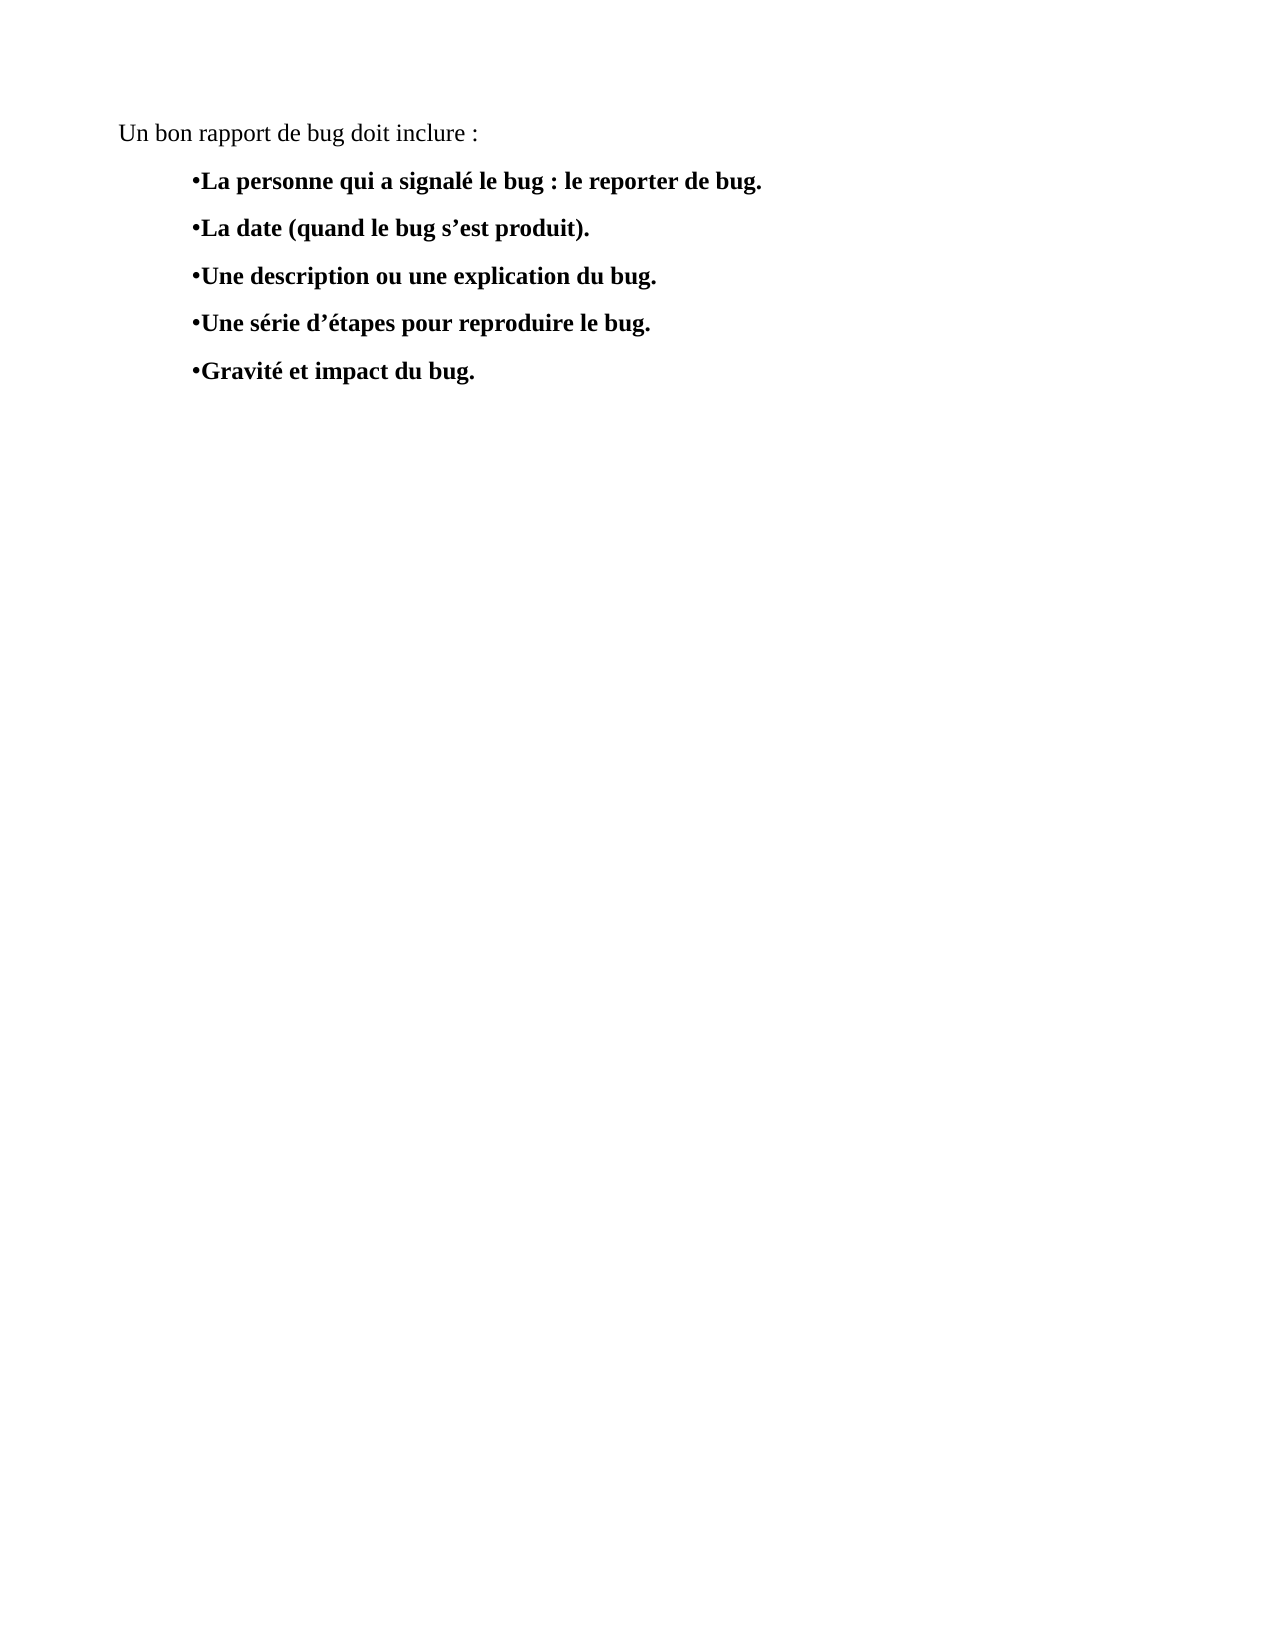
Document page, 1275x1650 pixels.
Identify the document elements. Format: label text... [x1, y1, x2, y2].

list La date (quand le bug s’est produit). [118, 213, 1157, 242]
text Un bon rapport de bug doit inclure : [118, 118, 1157, 147]
list Une série d’étapes pour reproduire le bug. [118, 308, 1157, 337]
list Gravité et impact du bug. [118, 356, 1157, 385]
list Une description ou une explication du bug. [118, 261, 1157, 290]
list La personne qui a signalé le bug : le reporter de bug. [118, 166, 1157, 194]
